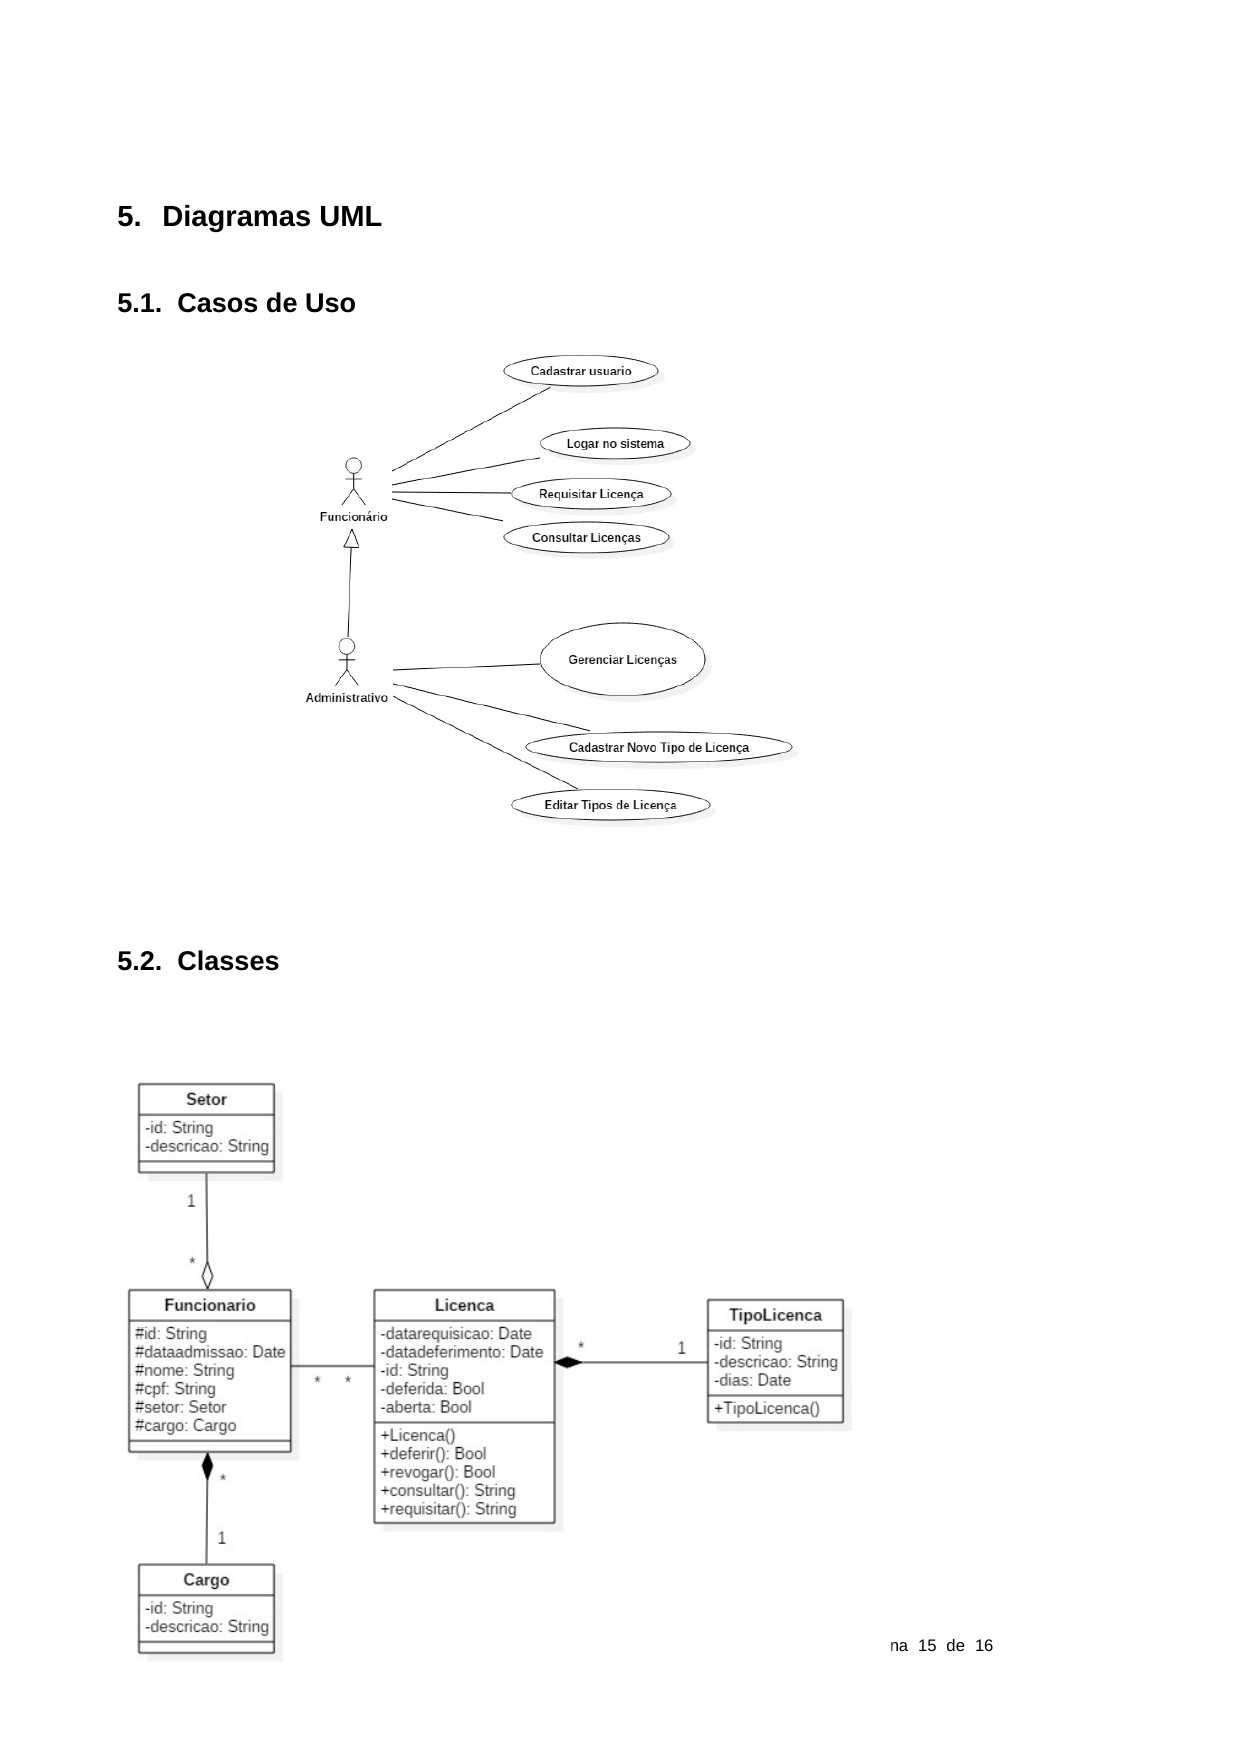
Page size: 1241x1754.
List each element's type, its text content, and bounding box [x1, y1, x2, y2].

subtitle Classes [117, 944, 1003, 976]
subtitle Diagramas UML [117, 199, 1003, 233]
picture [117, 1072, 892, 1702]
subtitle Casos de Uso [117, 287, 1003, 318]
picture [292, 346, 828, 856]
